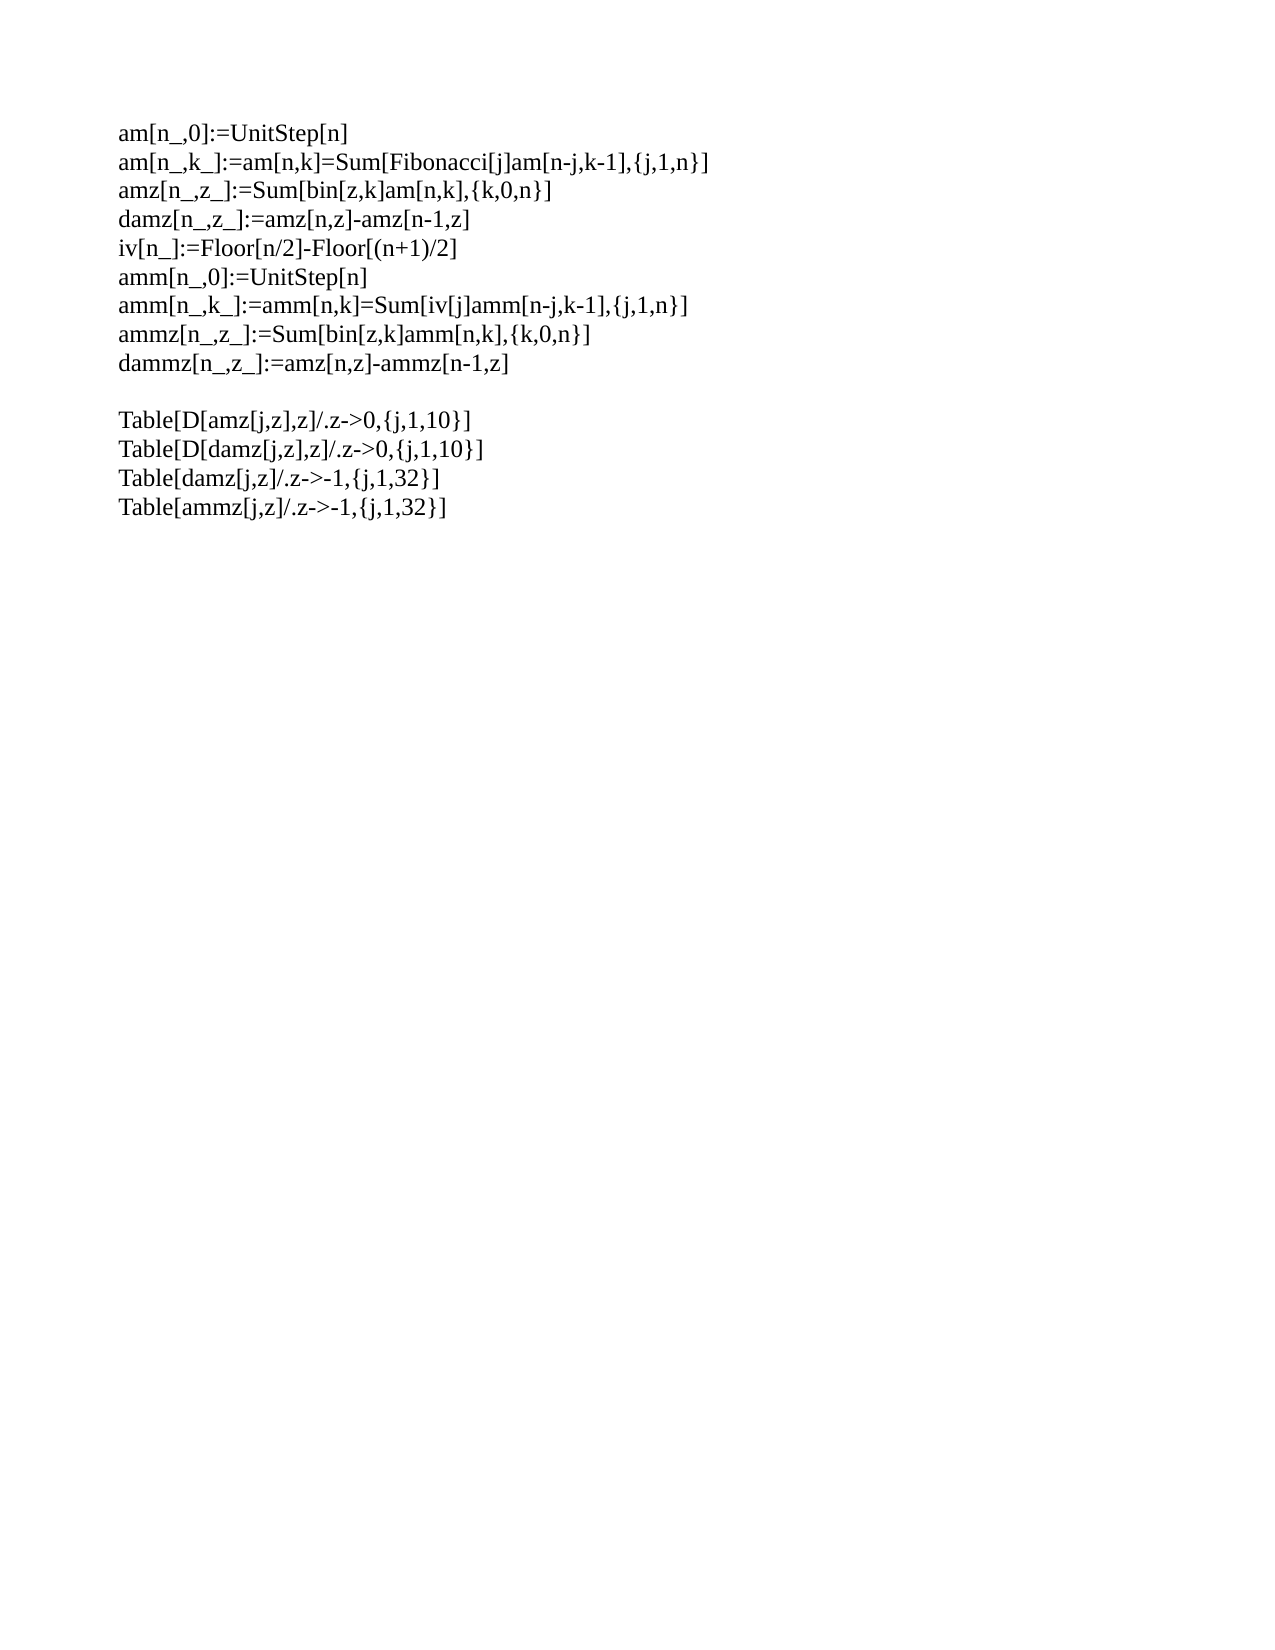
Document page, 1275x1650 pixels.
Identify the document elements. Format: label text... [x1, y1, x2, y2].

text Table[ammz[j,z]/.z->-1,{j,1,32}] [118, 492, 1157, 521]
text Table[D[damz[j,z],z]/.z->0,{j,1,10}] [118, 434, 1157, 463]
text Table[D[amz[j,z],z]/.z->0,{j,1,10}] [118, 406, 1157, 434]
text iv[n_]:=Floor[n/2]-Floor[(n+1)/2] [118, 233, 1157, 262]
text am[n_,k_]:=am[n,k]=Sum[Fibonacci[j]am[n-j,k-1],{j,1,n}] [118, 147, 1157, 176]
text am[n_,0]:=UnitStep[n] [118, 118, 1157, 147]
text amm[n_,0]:=UnitStep[n] [118, 262, 1157, 291]
text amm[n_,k_]:=amm[n,k]=Sum[iv[j]amm[n-j,k-1],{j,1,n}] [118, 291, 1157, 319]
text ammz[n_,z_]:=Sum[bin[z,k]amm[n,k],{k,0,n}] [118, 319, 1157, 348]
text Table[damz[j,z]/.z->-1,{j,1,32}] [118, 463, 1157, 492]
text amz[n_,z_]:=Sum[bin[z,k]am[n,k],{k,0,n}] [118, 176, 1157, 204]
text dammz[n_,z_]:=amz[n,z]-ammz[n-1,z] [118, 348, 1157, 377]
text damz[n_,z_]:=amz[n,z]-amz[n-1,z] [118, 204, 1157, 233]
